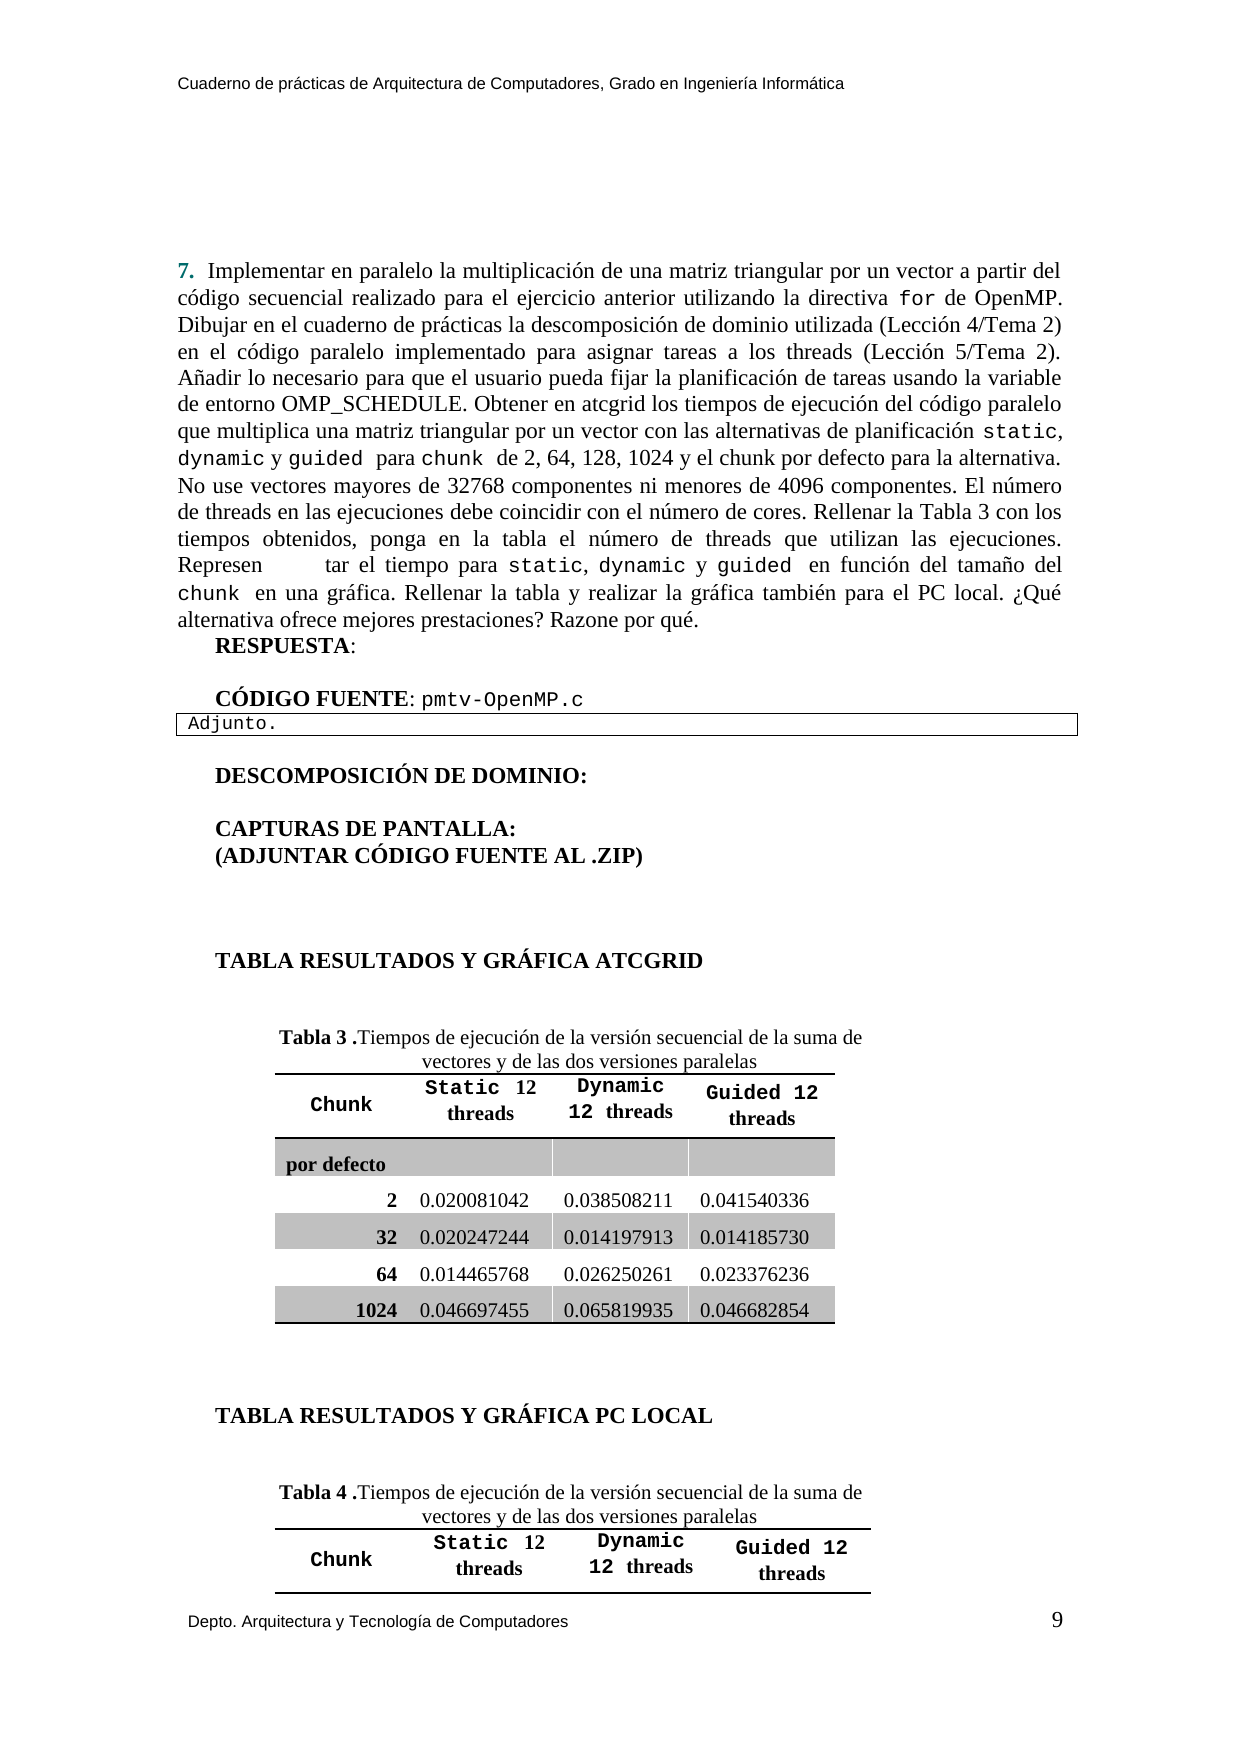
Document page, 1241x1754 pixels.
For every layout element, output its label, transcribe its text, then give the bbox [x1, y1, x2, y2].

table_cell 1024 [275, 1286, 408, 1322]
table_cell 0.014465768 [408, 1249, 552, 1286]
table_cell [408, 1139, 552, 1176]
table_cell por defecto [275, 1139, 408, 1176]
table_cell [177, 1073, 889, 1324]
table_cell 0.014185730 [689, 1213, 835, 1249]
text RESPUESTA: [215, 633, 1063, 659]
table_cell 0.041540336 [689, 1176, 835, 1212]
table_header Adjunto. [177, 714, 1077, 735]
table_cell [177, 1528, 275, 1594]
table_cell [689, 1139, 835, 1176]
table_cell 32 [275, 1213, 408, 1249]
table_cell 0.038508211 [553, 1176, 688, 1212]
table_cell 0.046697455 [408, 1286, 552, 1322]
text CAPTURAS DE PANTALLA: [215, 815, 1063, 842]
text CÓDIGO FUENTE: pmtv-OpenMP.c [215, 685, 1063, 713]
text (ADJUNTAR CÓDIGO FUENTE AL .ZIP) [215, 842, 1063, 868]
list 7. Implementar en paralelo la multiplicación de una matriz triangular por un vector a partir del código secuencial realizado para el ejercicio anterior utilizando la directiva for de OpenMP. Dibujar en el cuaderno de prácticas la descomposición de dominio utilizada (Lección 4/Tema 2) en el código paralelo implementado para asignar tareas a los threads (Lección 5/Tema 2). Añadir lo necesario para que el usuario pueda fijar la planificación de tareas usando la variable de entorno OMP_SCHEDULE. Obtener en atcgrid los tiempos de ejecución del código paralelo que multiplica una matriz triangular por un vector con las alternativas de planificación static, dynamic y guided para chunk de 2, 64, 128, 1024 y el chunk por defecto para la alternativa. No use vectores mayores de 32768 componentes ni menores de 4096 componentes. El número de threads en las ejecuciones debe coincidir con el número de cores. Rellenar la Tabla 3 con los tiempos obtenidos, ponga en la tabla el número de threads que utilizan las ejecuciones. Represen tar el tiempo para static, dynamic y guided en función del tamaño del chunk en una gráfica. Rellenar la tabla y realizar la gráfica también para el PC local. ¿Qué alternativa ofrece mejores prestaciones? Razone por qué. [177, 257, 1063, 633]
table_header Static 12 threads [408, 1530, 570, 1592]
table_cell 0.014197913 [553, 1213, 688, 1249]
table_header Tiempos de ejecución de la versión secuencial de la suma de vectores y de las dos versiones paralelas [177, 1455, 889, 1528]
table_cell 0.020081042 [408, 1176, 552, 1212]
table_cell [871, 1528, 889, 1594]
text TABLA RESULTADOS Y GRÁFICA ATCGRID [215, 947, 1063, 973]
table_header Guided 12 threads [712, 1530, 871, 1592]
table_header Chunk [275, 1075, 408, 1137]
table_cell 0.065819935 [553, 1286, 688, 1322]
table_cell 0.023376236 [689, 1249, 835, 1286]
table_header Guided 12 threads [689, 1075, 835, 1137]
table_header Dynamic 12 threads [553, 1075, 688, 1137]
table_header Tiempos de ejecución de la versión secuencial de la suma de vectores y de las dos versiones paralelas [177, 1000, 889, 1073]
table_header Dynamic 12 threads [570, 1530, 712, 1592]
table_cell 0.026250261 [553, 1249, 688, 1286]
text TABLA RESULTADOS Y GRÁFICA PC LOCAL [215, 1402, 1063, 1428]
table_cell 0.046682854 [689, 1286, 835, 1322]
table_cell [553, 1139, 688, 1176]
table_cell 0.020247244 [408, 1213, 552, 1249]
table_header Static 12 threads [408, 1075, 552, 1137]
table_cell 2 [275, 1176, 408, 1212]
text DESCOMPOSICIÓN DE DOMINIO: [215, 763, 1063, 789]
table_header Chunk [275, 1530, 408, 1592]
table_cell 64 [275, 1249, 408, 1286]
